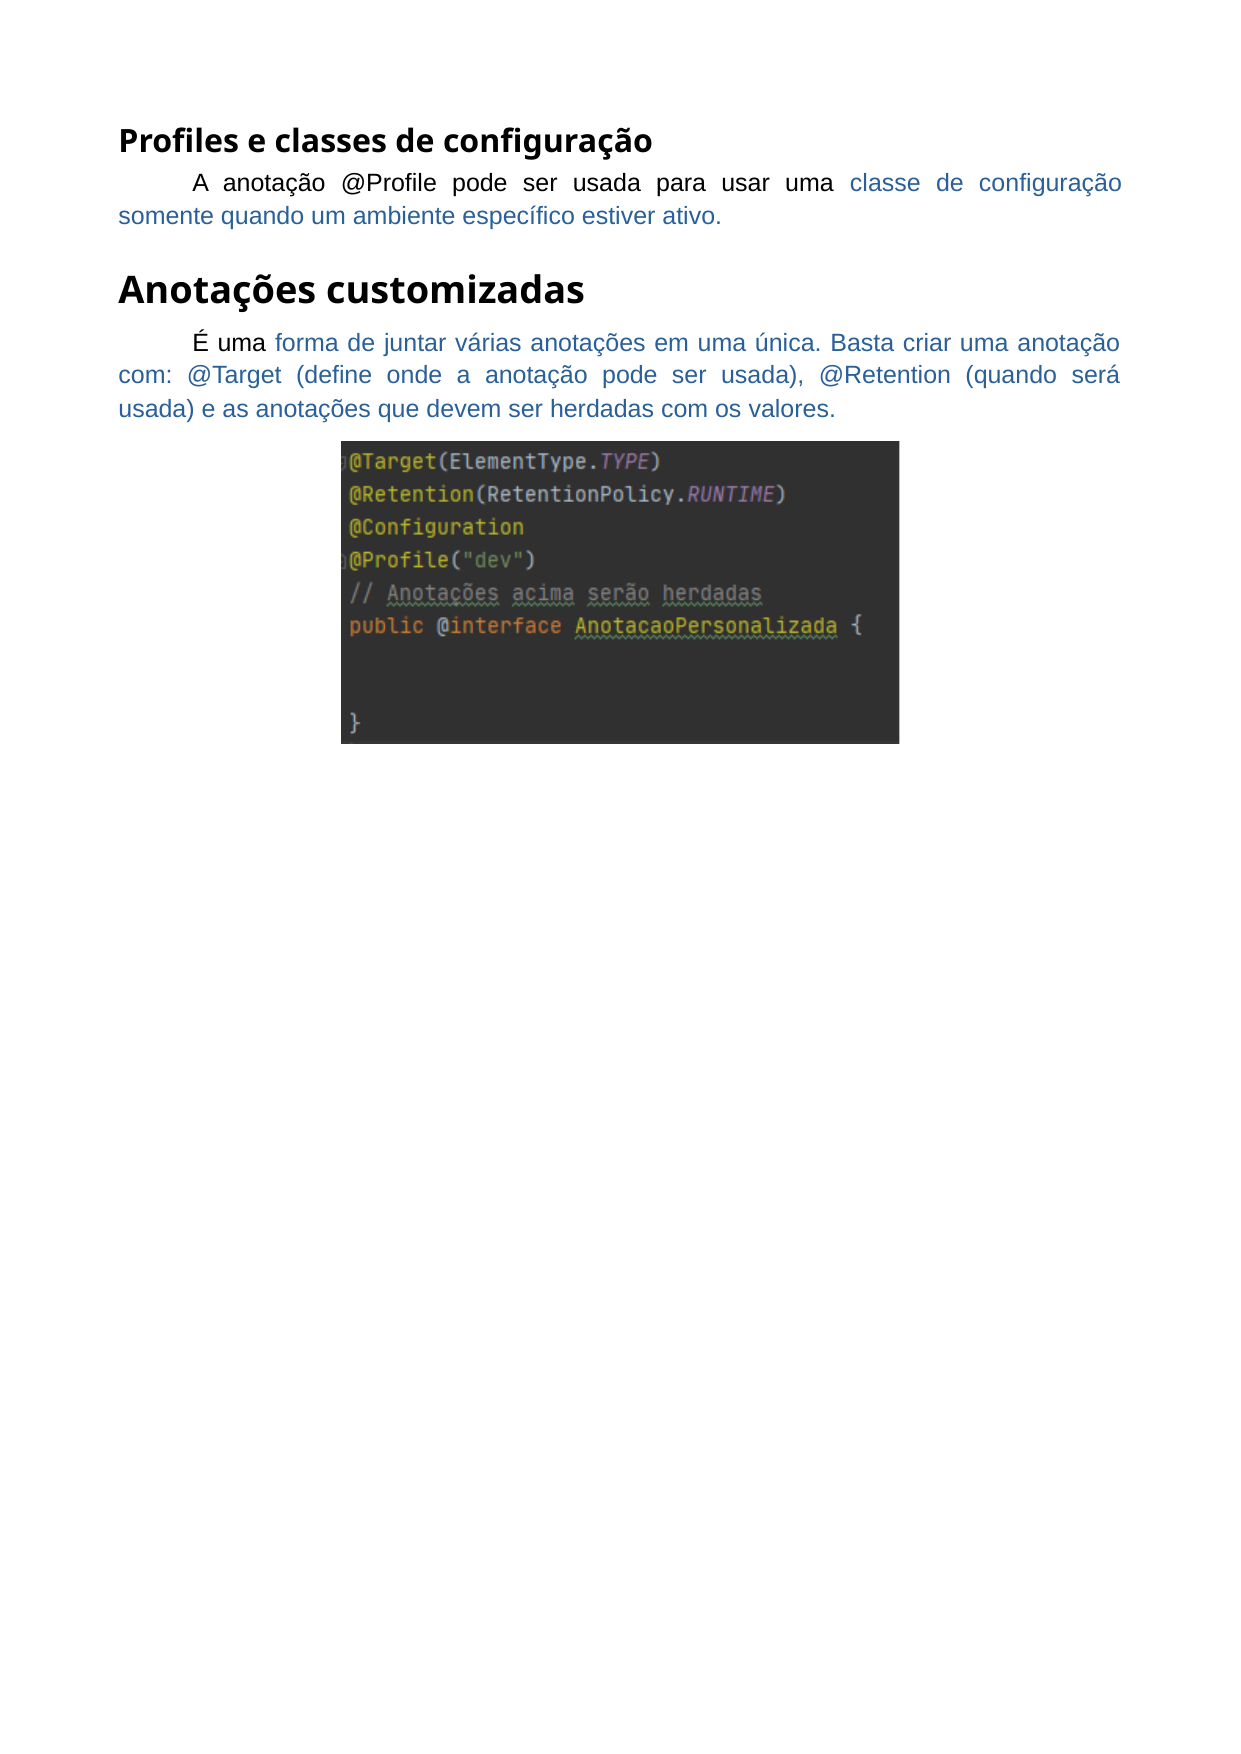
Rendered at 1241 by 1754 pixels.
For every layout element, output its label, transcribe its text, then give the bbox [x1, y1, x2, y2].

picture [341, 441, 900, 744]
subtitle Profiles e classes de configuração [118, 118, 1122, 162]
text É uma forma de juntar várias anotações em uma única. Basta criar uma anotação com: @Target (define onde a anotação pode ser usada), @Retention (quando será usada) e as anotações que devem ser herdadas com os valores. [118, 327, 1122, 422]
text A anotação @Profile pode ser usada para usar uma classe de configuração somente quando um ambiente específico estiver ativo. [118, 168, 1122, 230]
subtitle Anotações customizadas [118, 263, 1122, 315]
